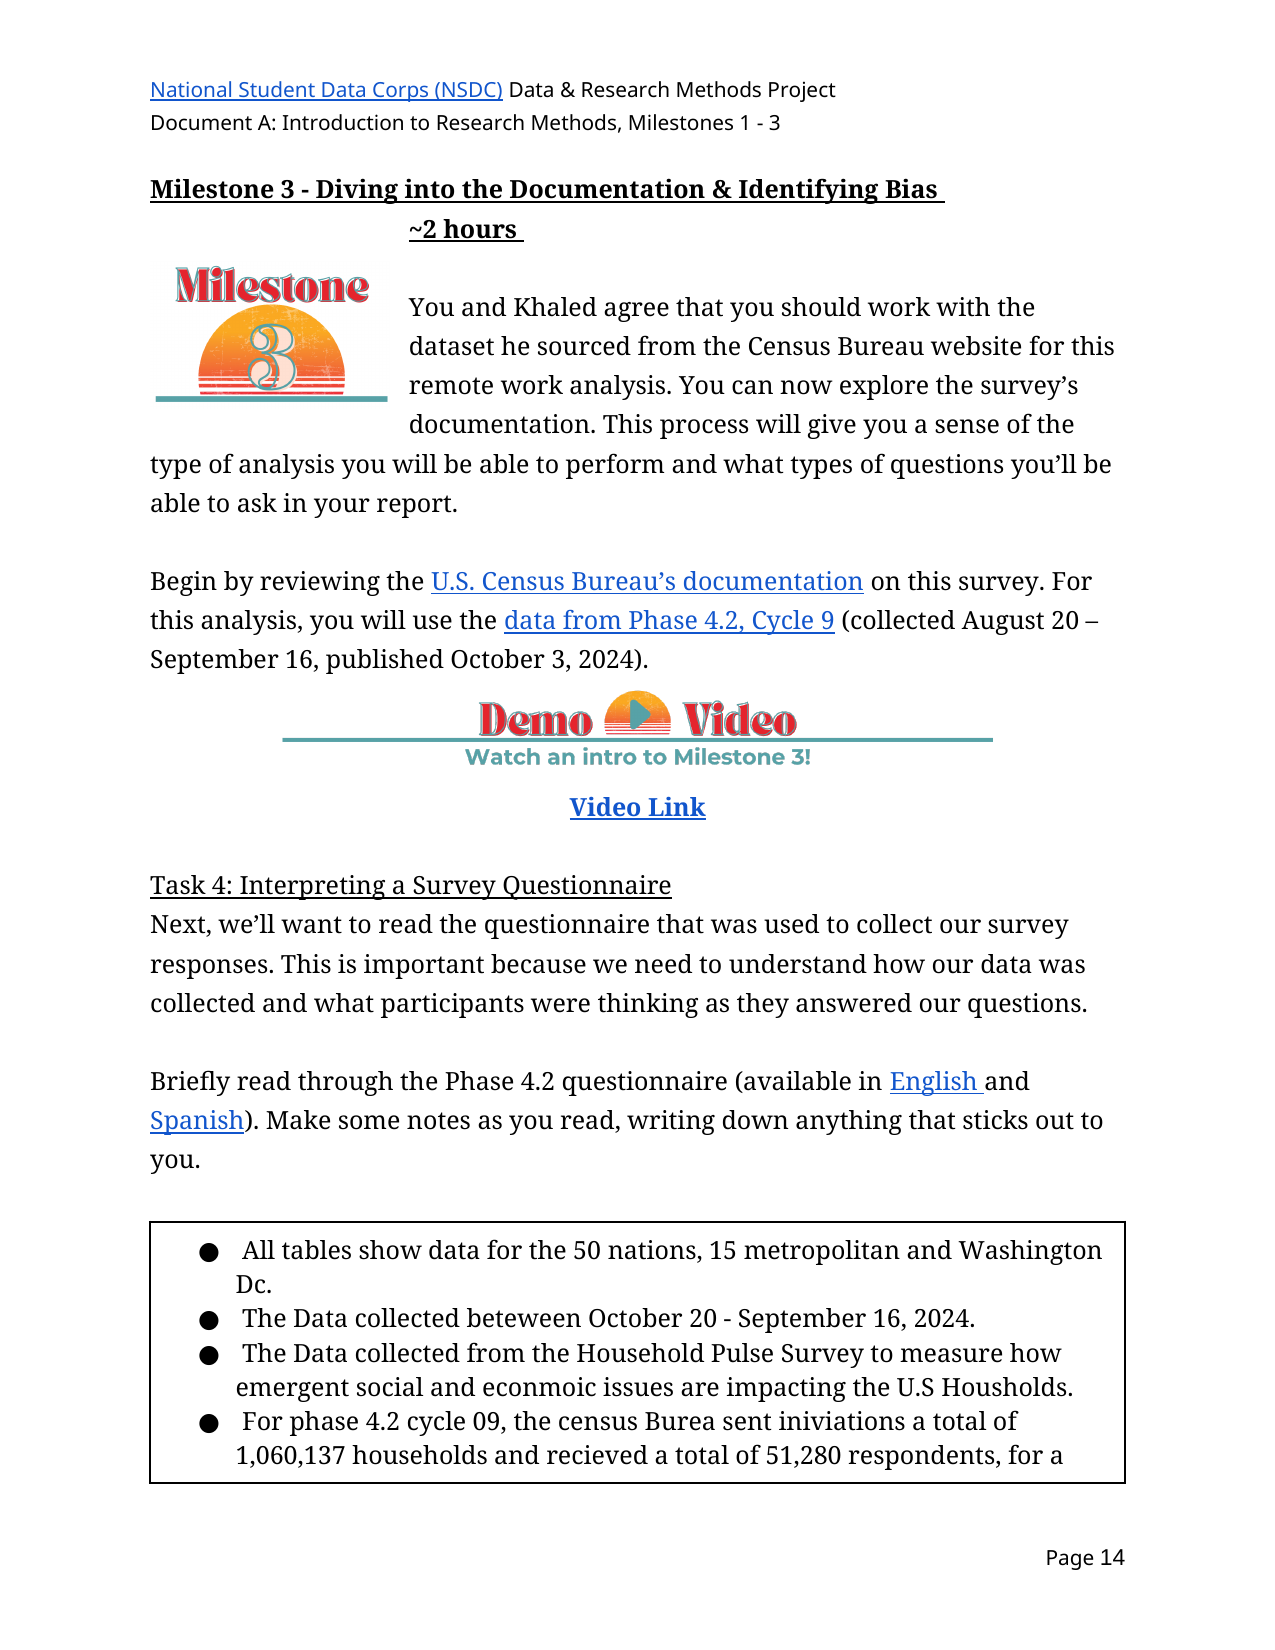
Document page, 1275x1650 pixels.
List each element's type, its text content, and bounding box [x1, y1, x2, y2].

text Briefly read through the Phase 4.2 questionnaire (available in English and Spanish). Make some notes as you read, writing down anything that sticks out to you. [150, 1064, 1125, 1176]
picture [150, 261, 390, 409]
text Video Link [150, 790, 1125, 824]
text ~2 hours [150, 211, 1125, 245]
text Milestone 3 - Diving into the Documentation & Identifying Bias [150, 172, 1125, 206]
text You and Khaled agree that you should work with the dataset he sourced from the Census Bureau website for this remote work analysis. You can now explore the survey’s documentation. This process will give you a sense of the type of analysis you will be able to perform and what types of questions you’ll be able to ask in your report. [150, 290, 1125, 519]
text Task 4: Interpreting a Survey Questionnaire [150, 868, 1125, 902]
text Next, we’ll want to read the questionnaire that was used to collect our survey responses. This is important because we need to understand how our data was collected and what participants were thinking as they answered our questions. [150, 907, 1125, 1019]
picture [258, 681, 1017, 786]
table_header All tables show data for the 50 nations, 15 metropolitan and Washington Dc. The Data collected beteween October 20 - September 16, 2024. The Data collected from the Household Pulse Survey to measure how emergent social and econmoic issues are impacting the U.S Housholds. For phase 4.2 cycle 09, the census Burea sent iniviations a total of 1,060,137 households and recieved a total of 51,280 respondents, for a [151, 1223, 1124, 1482]
text Begin by reviewing the U.S. Census Bureau’s documentation on this survey. For this analysis, you will use the data from Phase 4.2, Cycle 9 (collected August 20 – September 16, published October 3, 2024). [150, 564, 1125, 676]
